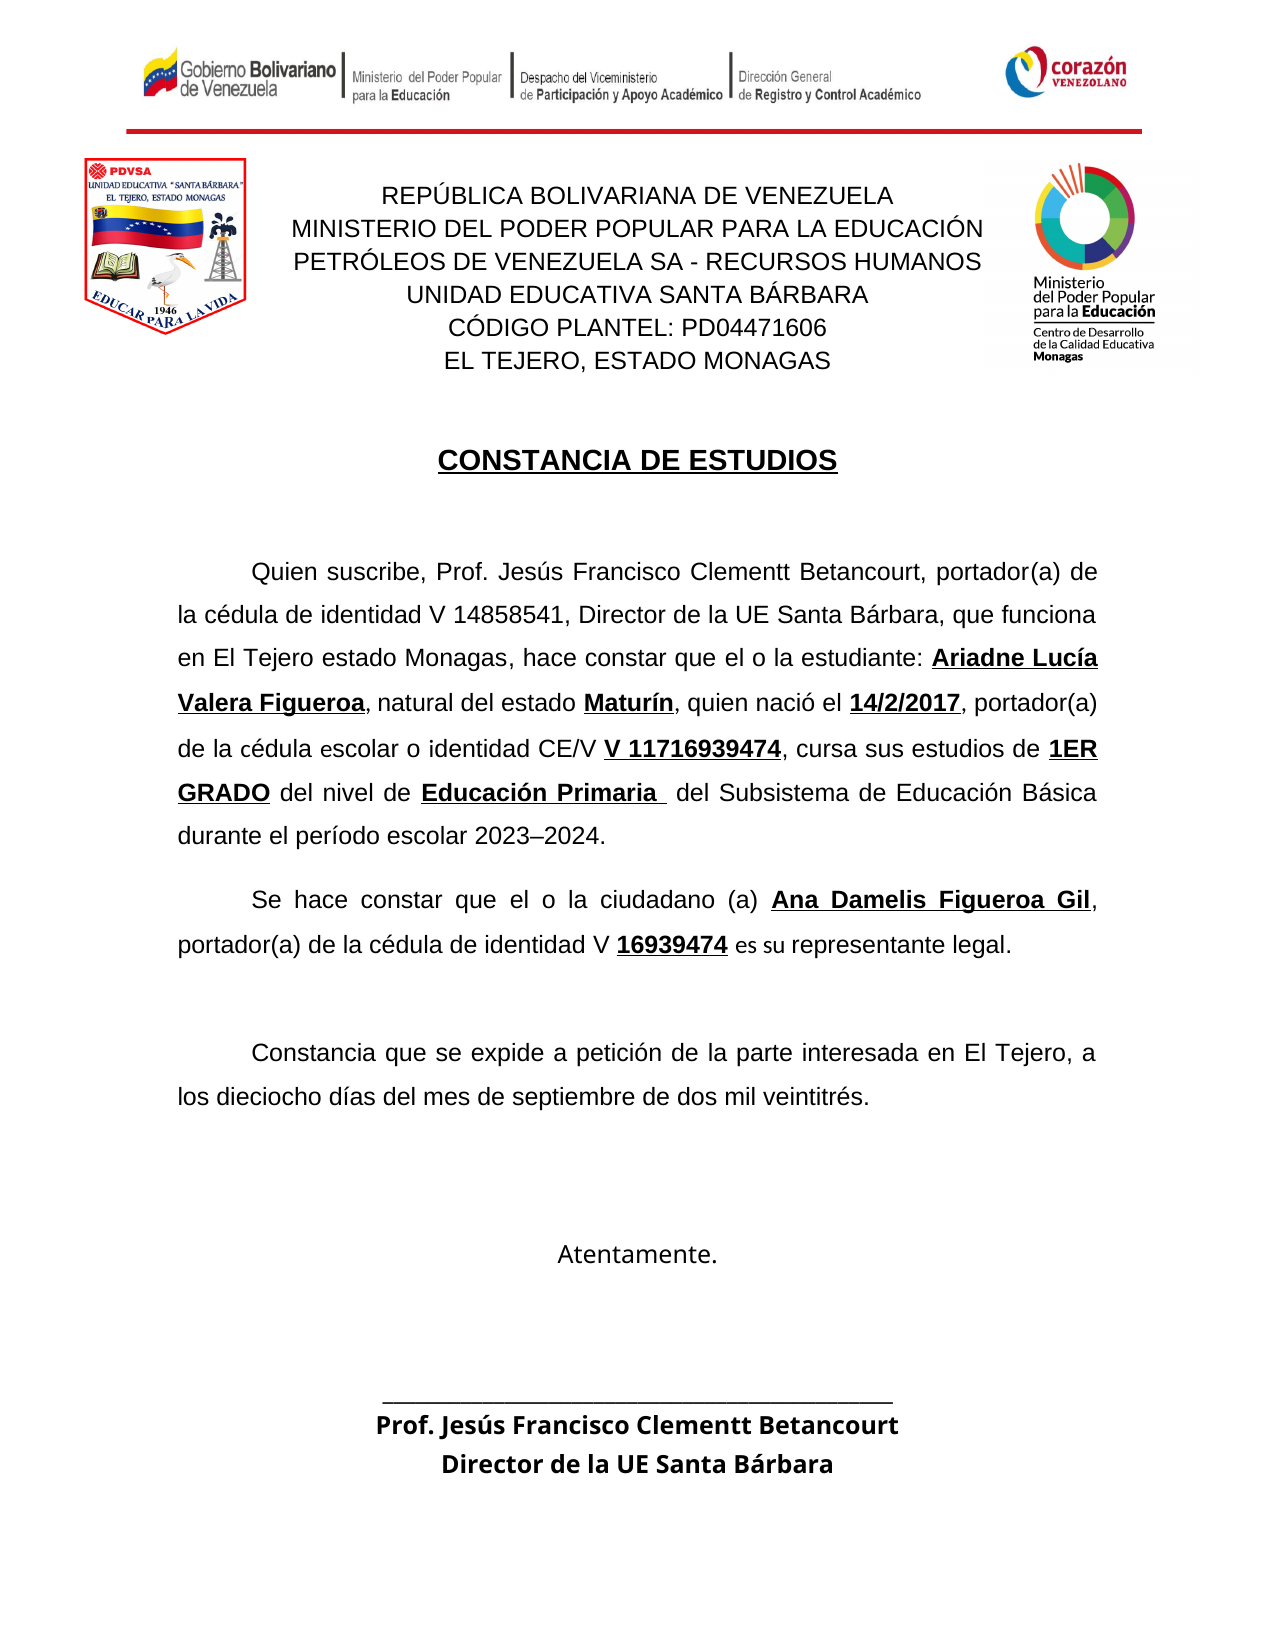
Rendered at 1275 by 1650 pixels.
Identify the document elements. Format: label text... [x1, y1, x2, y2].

text Atentamente. [177, 1237, 1098, 1271]
text EL TEJERO, ESTADO MONAGAS [177, 346, 978, 374]
text Prof. Jesús Francisco Clementt Betancourt [177, 1407, 1098, 1441]
subtitle MINISTERIO DEL PODER POPULAR PARA LA EDUCACIÓN [252, 214, 978, 242]
text Constancia que se expide a petición de la parte interesada en El Tejero, a los dieciocho días del mes de septiembre de dos mil veintitrés. [177, 1038, 1098, 1110]
text UNIDAD EDUCATIVA SANTA BÁRBARA [252, 280, 978, 308]
text ______________________________________________ [177, 1373, 1098, 1407]
picture [978, 153, 1200, 377]
text Se hace constar que el o la ciudadano (a) Ana Damelis Figueroa Gil, portador(a) de la cédula de identidad V 16939474 es su representante legal. [177, 885, 1098, 959]
picture [79, 158, 252, 335]
text CÓDIGO PLANTEL: PD04471606 [177, 313, 978, 341]
subtitle PETRÓLEOS DE VENEZUELA SA - RECURSOS HUMANOS [252, 247, 978, 275]
subtitle REPÚBLICA BOLIVARIANA DE VENEZUELA [252, 181, 978, 209]
picture [126, 11, 1142, 134]
text Quien suscribe, Prof. Jesús Francisco Clementt Betancourt, portador(a) de la cédula de identidad V 14858541, Director de la UE Santa Bárbara, que funciona en El Tejero estado Monagas, hace constar que el o la estudiante: Ariadne Lucía Valera Figueroa, natural del estado Maturín, quien nació el 14/2/2017, portador(a) de la cédula escolar o identidad CE/V V 11716939474, cursa sus estudios de 1ER GRADO del nivel de Educación Primaria del Subsistema de Educación Básica durante el período escolar 2023–2024. [177, 557, 1098, 849]
subtitle CONSTANCIA DE ESTUDIOS [177, 443, 1098, 476]
text Director de la UE Santa Bárbara [177, 1447, 1098, 1481]
